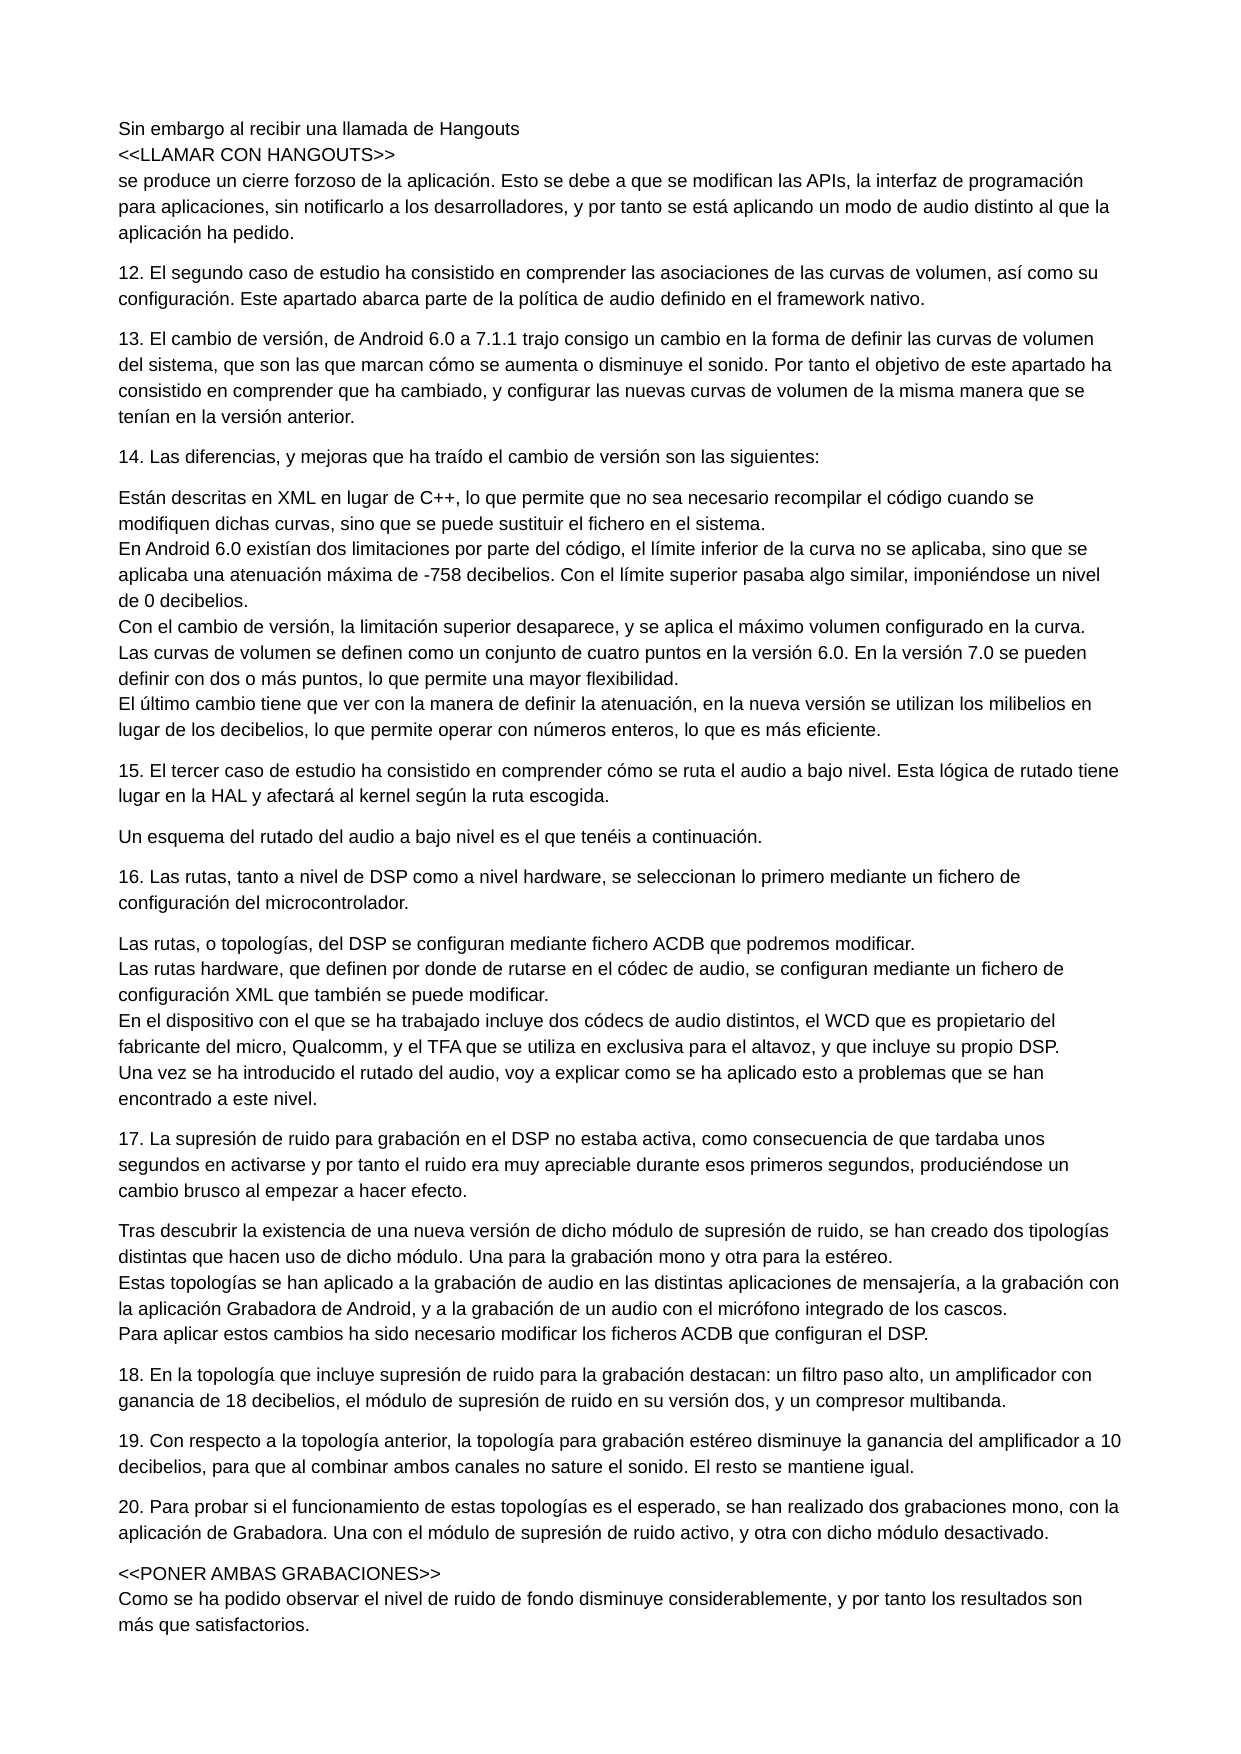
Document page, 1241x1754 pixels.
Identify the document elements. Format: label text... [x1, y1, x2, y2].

text 13. El cambio de versión, de Android 6.0 a 7.1.1 trajo consigo un cambio en la forma de definir las curvas de volumen del sistema, que son las que marcan cómo se aumenta o disminuye el sonido. Por tanto el objetivo de este apartado ha consistido en comprender que ha cambiado, y configurar las nuevas curvas de volumen de la misma manera que se tenían en la versión anterior. [118, 328, 1122, 427]
text En el dispositivo con el que se ha trabajado incluye dos códecs de audio distintos, el WCD que es propietario del fabricante del micro, Qualcomm, y el TFA que se utiliza en exclusiva para el altavoz, y que incluye su propio DSP. [118, 1010, 1122, 1057]
text El último cambio tiene que ver con la manera de definir la atenuación, en la nueva versión se utilizan los milibelios en lugar de los decibelios, lo que permite operar con números enteros, lo que es más eficiente. [118, 693, 1122, 741]
text 16. Las rutas, tanto a nivel de DSP como a nivel hardware, se seleccionan lo primero mediante un fichero de configuración del microcontrolador. [118, 866, 1122, 913]
text 12. El segundo caso de estudio ha consistido en comprender las asociaciones de las curvas de volumen, así como su configuración. Este apartado abarca parte de la política de audio definido en el framework nativo. [118, 262, 1122, 309]
text 20. Para probar si el funcionamiento de estas topologías es el esperado, se han realizado dos grabaciones mono, con la aplicación de Grabadora. Una con el módulo de supresión de ruido activo, y otra con dicho módulo desactivado. [118, 1496, 1122, 1543]
text <<LLAMAR CON HANGOUTS>> [118, 144, 1122, 166]
text 17. La supresión de ruido para grabación en el DSP no estaba activa, como consecuencia de que tardaba unos segundos en activarse y por tanto el ruido era muy apreciable durante esos primeros segundos, produciéndose un cambio brusco al empezar a hacer efecto. [118, 1128, 1122, 1201]
text Una vez se ha introducido el rutado del audio, voy a explicar como se ha aplicado esto a problemas que se han encontrado a este nivel. [118, 1061, 1122, 1109]
text Con el cambio de versión, la limitación superior desaparece, y se aplica el máximo volumen configurado en la curva. [118, 616, 1122, 637]
text Para aplicar estos cambios ha sido necesario modificar los ficheros ACDB que configuran el DSP. [118, 1323, 1122, 1345]
text 18. En la topología que incluye supresión de ruido para la grabación destacan: un filtro paso alto, un amplificador con ganancia de 18 decibelios, el módulo de supresión de ruido en su versión dos, y un compresor multibanda. [118, 1363, 1122, 1411]
text 14. Las diferencias, y mejoras que ha traído el cambio de versión son las siguientes: [118, 446, 1122, 468]
text <<PONER AMBAS GRABACIONES>> [118, 1562, 1122, 1584]
text Las curvas de volumen se definen como un conjunto de cuatro puntos en la versión 6.0. En la versión 7.0 se pueden definir con dos o más puntos, lo que permite una mayor flexibilidad. [118, 641, 1122, 689]
text Las rutas hardware, que definen por donde de rutarse en el códec de audio, se configuran mediante un fichero de configuración XML que también se puede modificar. [118, 958, 1122, 1006]
text Tras descubrir la existencia de una nueva versión de dicho módulo de supresión de ruido, se han creado dos tipologías distintas que hacen uso de dicho módulo. Una para la grabación mono y otra para la estéreo. [118, 1220, 1122, 1267]
text 15. El tercer caso de estudio ha consistido en comprender cómo se ruta el audio a bajo nivel. Esta lógica de rutado tiene lugar en la HAL y afectará al kernel según la ruta escogida. [118, 759, 1122, 807]
text Están descritas en XML en lugar de C++, lo que permite que no sea necesario recompilar el código cuando se modifiquen dichas curvas, sino que se puede sustituir el fichero en el sistema. [118, 486, 1122, 534]
text En Android 6.0 existían dos limitaciones por parte del código, el límite inferior de la curva no se aplicaba, sino que se aplicaba una atenuación máxima de -758 decibelios. Con el límite superior pasaba algo similar, imponiéndose un nivel de 0 decibelios. [118, 538, 1122, 611]
text se produce un cierre forzoso de la aplicación. Esto se debe a que se modifican las APIs, la interfaz de programación para aplicaciones, sin notificarlo a los desarrolladores, y por tanto se está aplicando un modo de audio distinto al que la aplicación ha pedido. [118, 170, 1122, 243]
text Sin embargo al recibir una llamada de Hangouts [118, 118, 1122, 140]
text Las rutas, o topologías, del DSP se configuran mediante fichero ACDB que podremos modificar. [118, 932, 1122, 954]
text Un esquema del rutado del audio a bajo nivel es el que tenéis a continuación. [118, 826, 1122, 847]
text 19. Con respecto a la topología anterior, la topología para grabación estéreo disminuye la ganancia del amplificador a 10 decibelios, para que al combinar ambos canales no sature el sonido. El resto se mantiene igual. [118, 1430, 1122, 1477]
text Como se ha podido observar el nivel de ruido de fondo disminuye considerablemente, y por tanto los resultados son más que satisfactorios. [118, 1588, 1122, 1636]
text Estas topologías se han aplicado a la grabación de audio en las distintas aplicaciones de mensajería, a la grabación con la aplicación Grabadora de Android, y a la grabación de un audio con el micrófono integrado de los cascos. [118, 1271, 1122, 1319]
